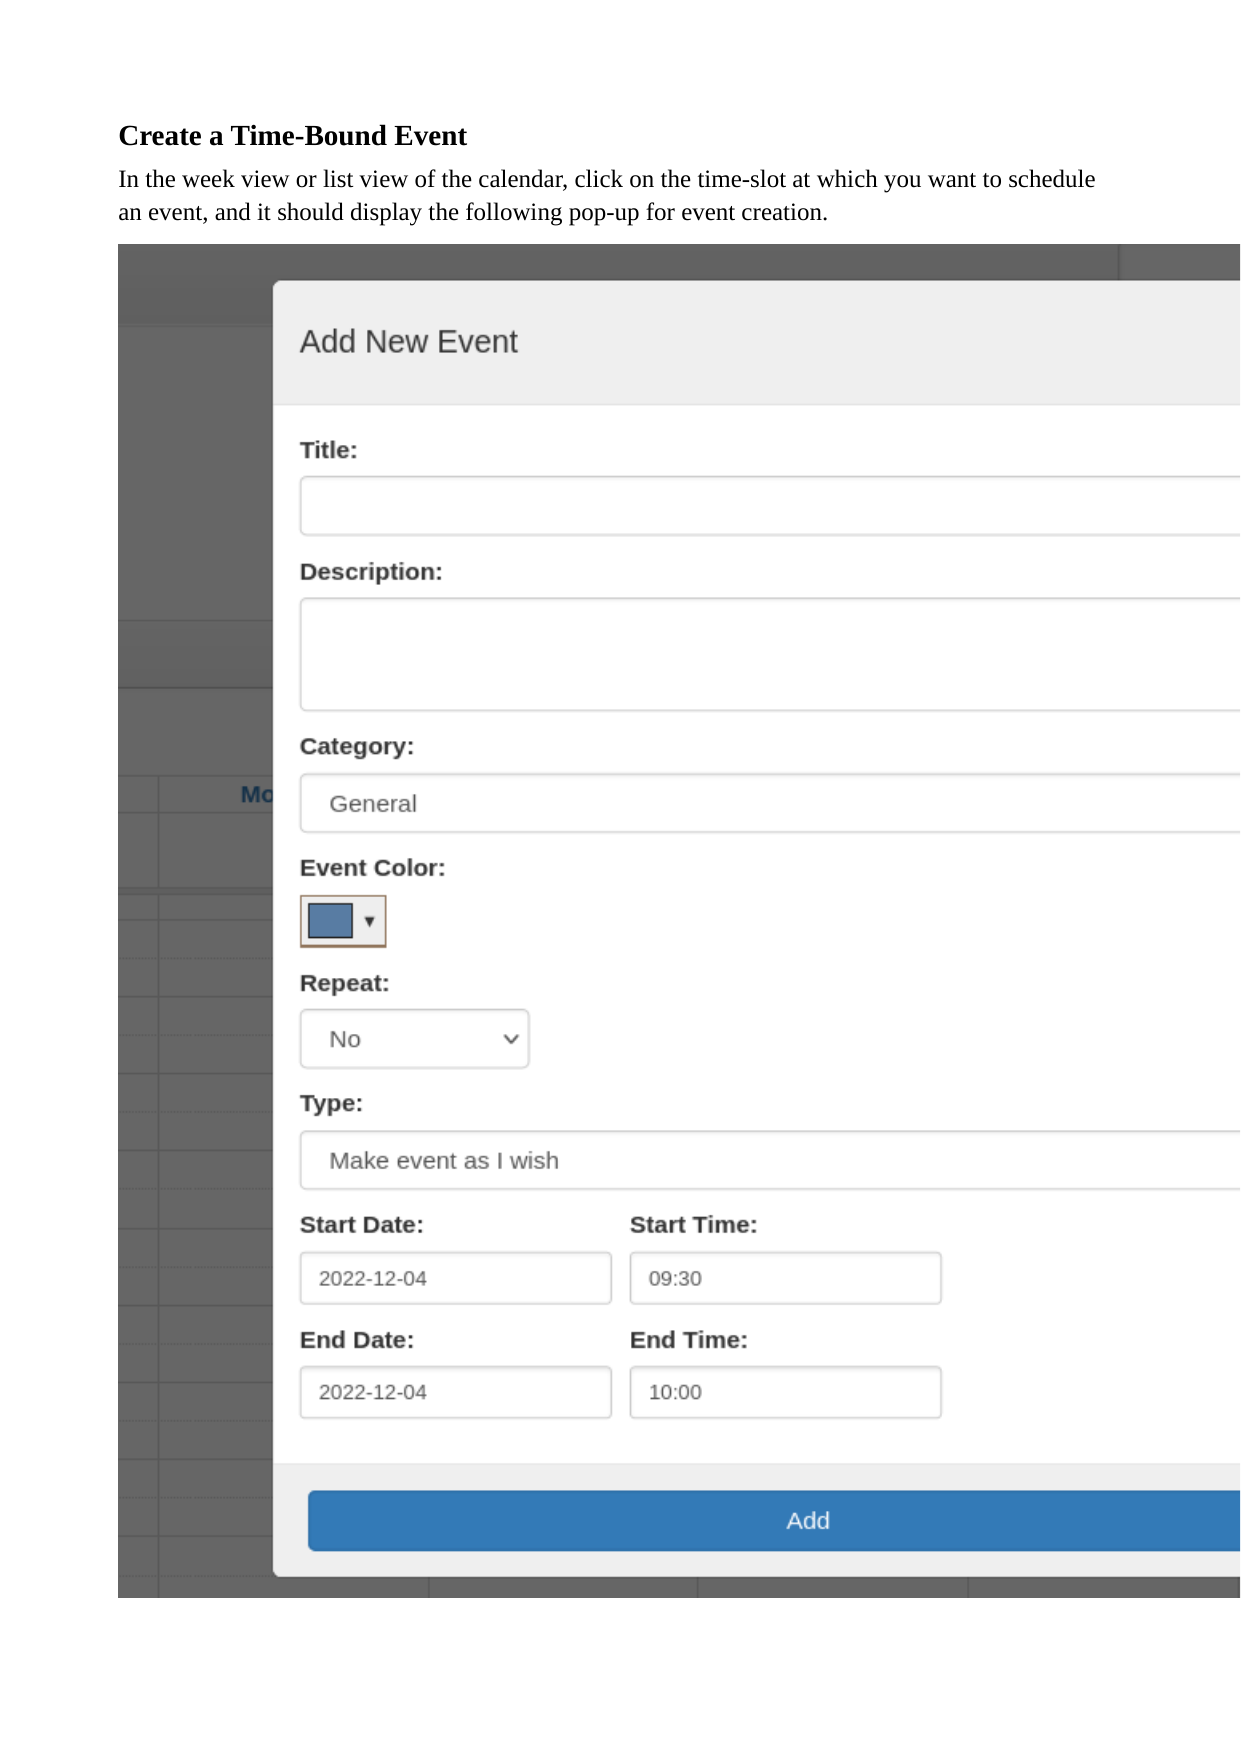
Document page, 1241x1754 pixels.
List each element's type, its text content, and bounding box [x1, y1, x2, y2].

subtitle Create a Time-Bound Event [118, 118, 1122, 152]
picture [118, 244, 1241, 1598]
text In the week view or list view of the calendar, click on the time-slot at which you want to schedule an event, and it should display the following pop-up for event creation. [118, 164, 1122, 226]
